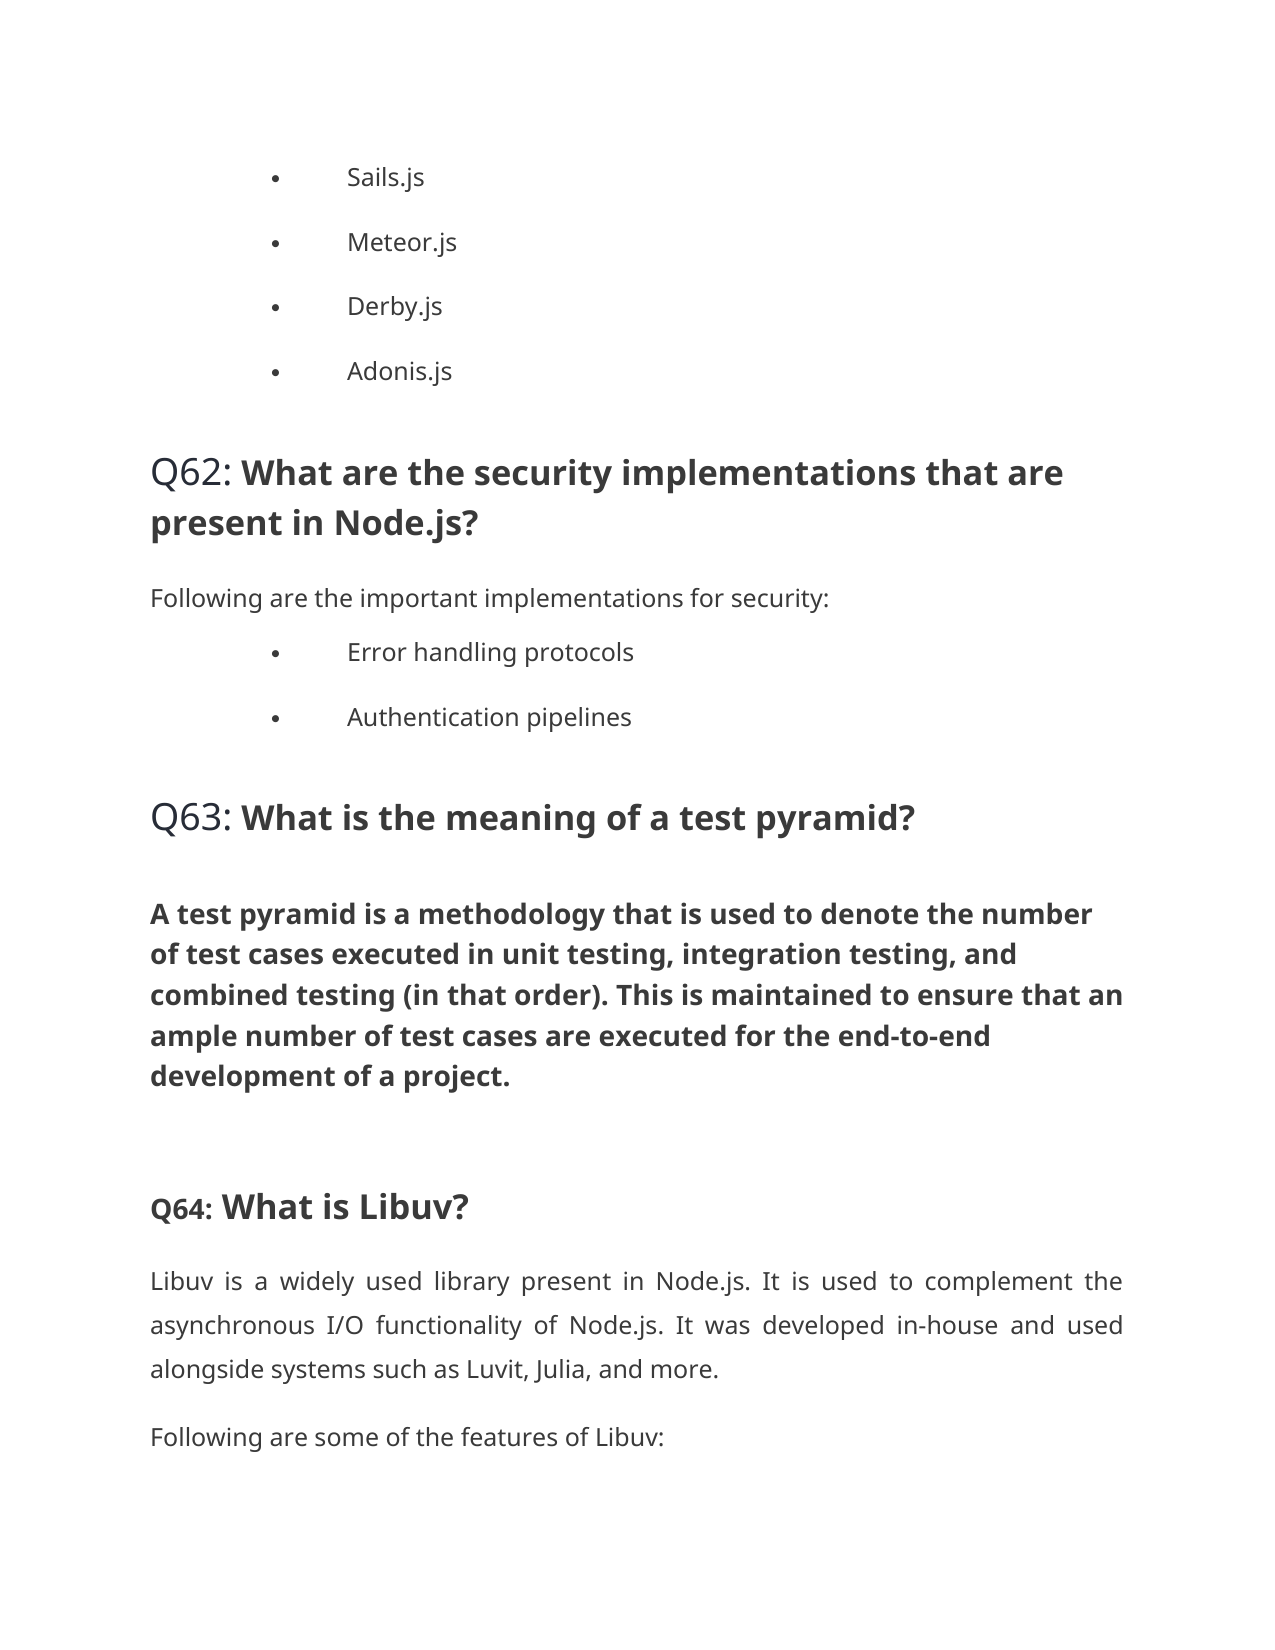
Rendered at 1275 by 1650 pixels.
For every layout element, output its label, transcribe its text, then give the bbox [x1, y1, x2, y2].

text Libuv is a widely used library present in Node.js. It is used to complement the asynchronous I/O functionality of Node.js. It was developed in-house and used alongside systems such as Luvit, Julia, and more. [150, 1254, 1125, 1385]
text Following are some of the features of Libuv: [150, 1410, 1125, 1454]
subtitle A test pyramid is a methodology that is used to denote the number of test cases executed in unit testing, integration testing, and combined testing (in that order). This is maintained to ensure that an ample number of test cases are executed for the end-to-end development of a project. [150, 892, 1125, 1095]
list Adonis.js [272, 344, 1125, 387]
subtitle Q62: What are the security implementations that are present in Node.js? [150, 445, 1125, 546]
list Sails.js [272, 150, 1125, 194]
list Error handling protocols [272, 625, 1125, 669]
text Following are the important implementations for security: [150, 571, 1125, 614]
subtitle Q63: What is the meaning of a test pyramid? [150, 791, 1125, 842]
list Authentication pipelines [272, 689, 1125, 733]
list Derby.js [272, 279, 1125, 323]
list Meteor.js [272, 214, 1125, 258]
subtitle Q64: What is Libuv? [150, 1179, 1125, 1229]
